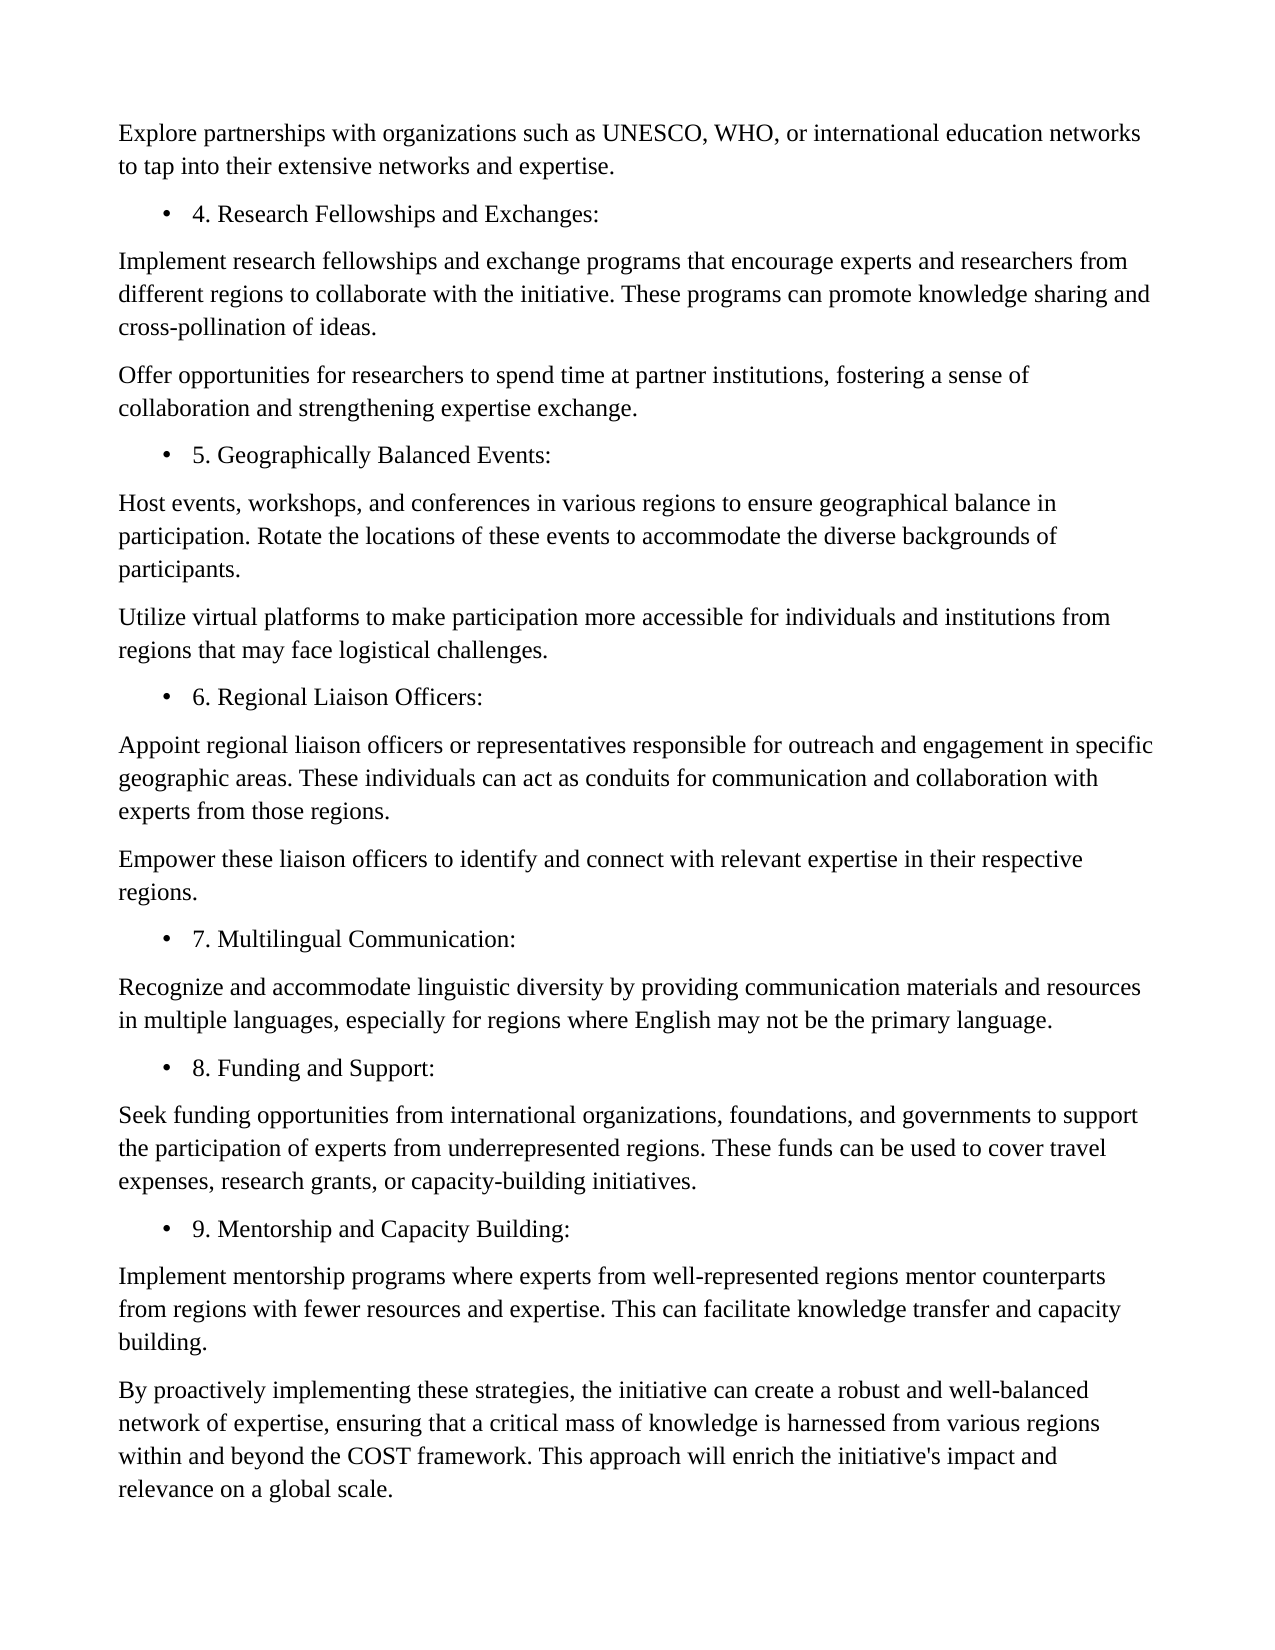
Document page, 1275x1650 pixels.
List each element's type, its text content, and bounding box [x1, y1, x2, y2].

text Explore partnerships with organizations such as UNESCO, WHO, or international education networks to tap into their extensive networks and expertise. [118, 118, 1157, 180]
text Host events, workshops, and conferences in various regions to ensure geographical balance in participation. Rotate the locations of these events to accommodate the diverse backgrounds of participants. [118, 488, 1157, 583]
text Implement mentorship programs where experts from well-represented regions mentor counterparts from regions with fewer resources and expertise. This can facilitate knowledge transfer and capacity building. [118, 1261, 1157, 1356]
text Empower these liaison officers to identify and connect with relevant expertise in their respective regions. [118, 844, 1157, 906]
list 9. Mentorship and Capacity Building: [162, 1214, 1157, 1243]
list 8. Funding and Support: [162, 1053, 1157, 1081]
text Seek funding opportunities from international organizations, foundations, and governments to support the participation of experts from underrepresented regions. These funds can be used to cover travel expenses, research grants, or capacity-building initiatives. [118, 1100, 1157, 1195]
list 7. Multilingual Communication: [162, 924, 1157, 953]
list 4. Research Fellowships and Exchanges: [162, 199, 1157, 227]
text Utilize virtual platforms to make participation more accessible for individuals and institutions from regions that may face logistical challenges. [118, 602, 1157, 664]
list 5. Geographically Balanced Events: [162, 441, 1157, 469]
list 6. Regional Liaison Officers: [162, 682, 1157, 711]
text Offer opportunities for researchers to spend time at partner institutions, fostering a sense of collaboration and strengthening expertise exchange. [118, 360, 1157, 422]
text By proactively implementing these strategies, the initiative can create a robust and well-balanced network of expertise, ensuring that a critical mass of knowledge is harnessed from various regions within and beyond the COST framework. This approach will enrich the initiative's impact and relevance on a global scale. [118, 1375, 1157, 1503]
text Implement research fellowships and exchange programs that encourage experts and researchers from different regions to collaborate with the initiative. These programs can promote knowledge sharing and cross-pollination of ideas. [118, 246, 1157, 341]
text Recognize and accommodate linguistic diversity by providing communication materials and resources in multiple languages, especially for regions where English may not be the primary language. [118, 972, 1157, 1034]
text Appoint regional liaison officers or representatives responsible for outreach and engagement in specific geographic areas. These individuals can act as conduits for communication and collaboration with experts from those regions. [118, 730, 1157, 825]
